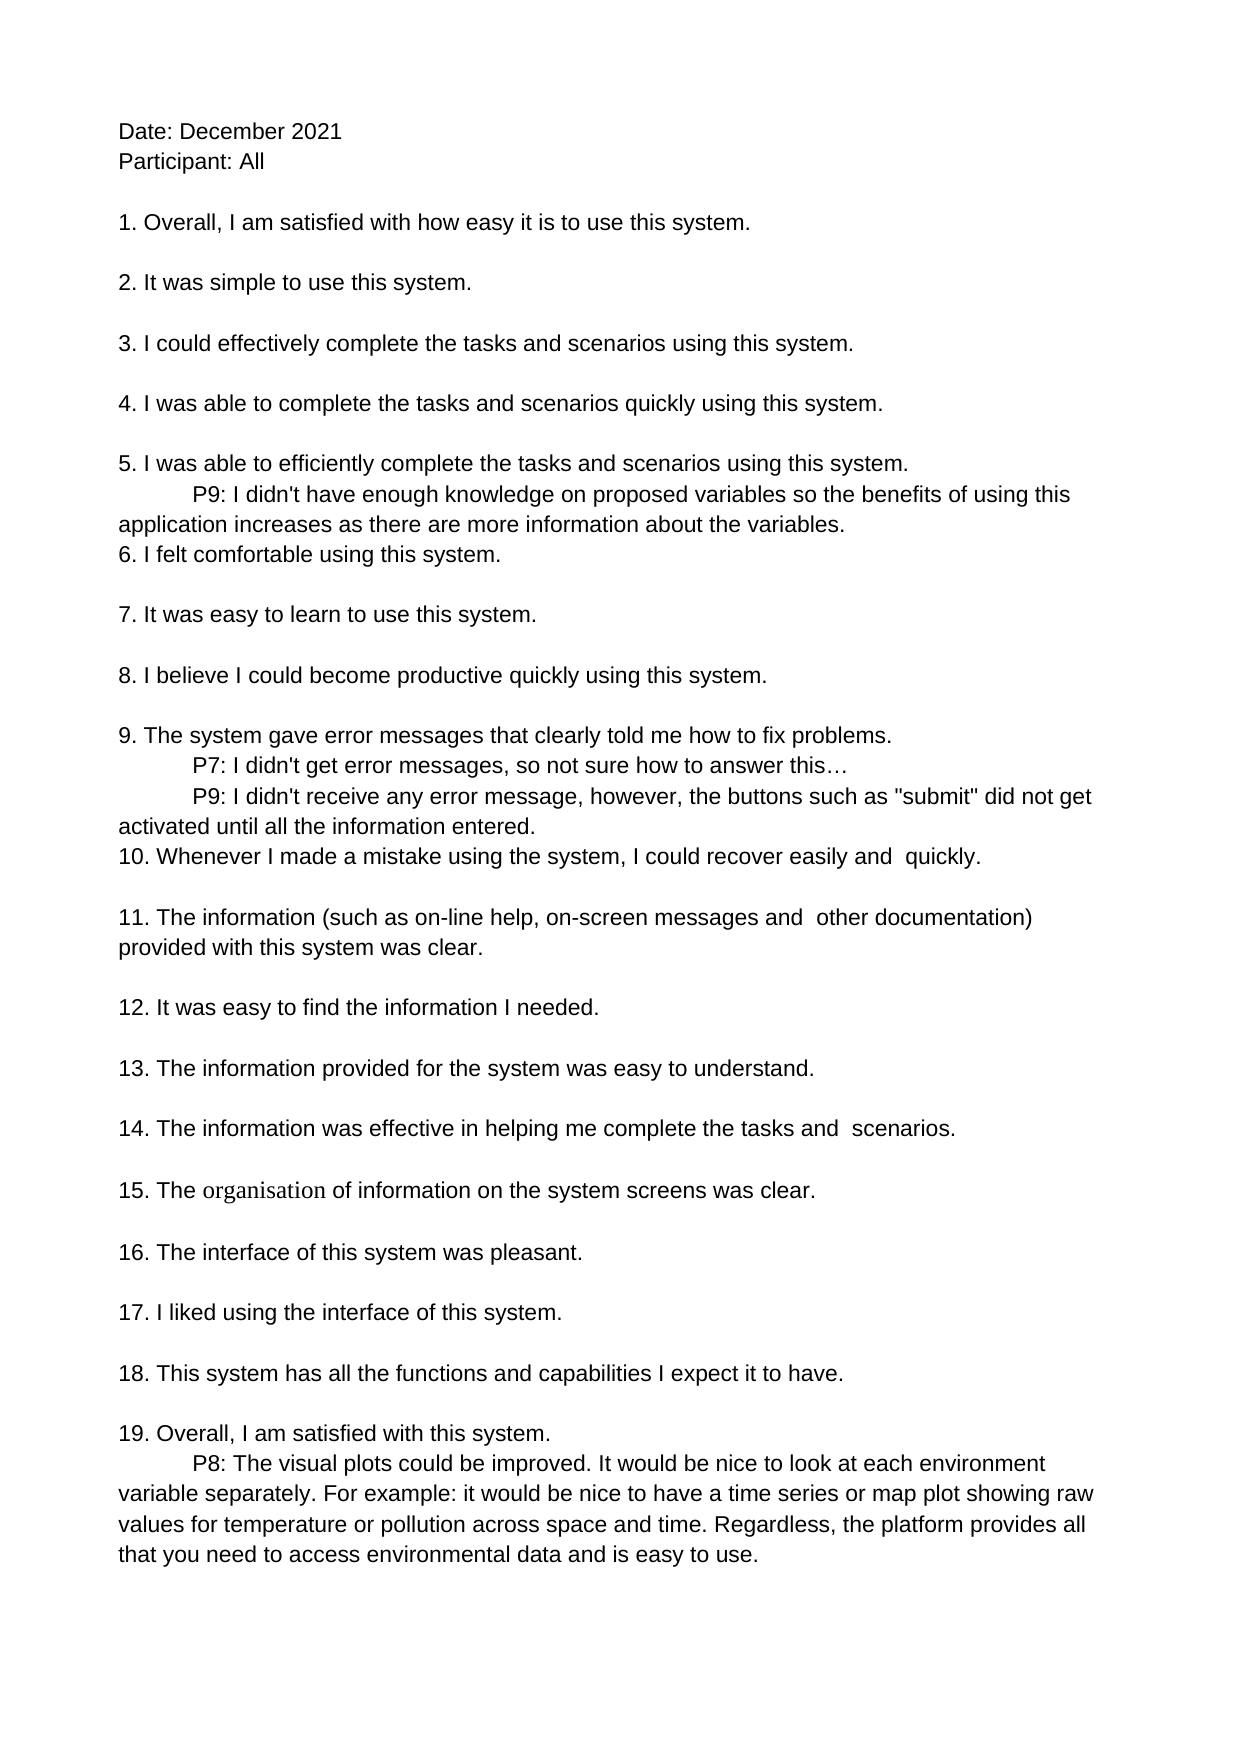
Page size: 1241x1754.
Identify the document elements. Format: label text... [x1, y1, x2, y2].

text 17. I liked using the interface of this system. [118, 1299, 1122, 1325]
text P7: I didn't get error messages, so not sure how to answer this… [118, 752, 1122, 779]
text 8. I believe I could become productive quickly using this system. [118, 662, 1122, 688]
text 4. I was able to complete the tasks and scenarios quickly using this system. [118, 390, 1122, 416]
text 16. The interface of this system was pleasant. [118, 1239, 1122, 1265]
text 2. It was simple to use this system. [118, 269, 1122, 296]
text 11. The information (such as on-line help, on-screen messages and other documentation) provided with this system was clear. [118, 903, 1122, 960]
text 18. This system has all the functions and capabilities I expect it to have. [118, 1359, 1122, 1386]
text Date: December 2021 [118, 118, 1122, 144]
text P9: I didn't have enough knowledge on proposed variables so the benefits of using this application increases as there are more information about the variables. [118, 481, 1122, 537]
text 9. The system gave error messages that clearly told me how to fix problems. [118, 722, 1122, 749]
text 19. Overall, I am satisfied with this system. [118, 1420, 1122, 1446]
text 10. Whenever I made a mistake using the system, I could recover easily and quickly. [118, 843, 1122, 869]
text 3. I could effectively complete the tasks and scenarios using this system. [118, 329, 1122, 356]
text P9: I didn't receive any error message, however, the buttons such as "submit" did not get activated until all the information entered. [118, 783, 1122, 839]
text 15. The organisation of information on the system screens was clear. [118, 1175, 1122, 1204]
text 12. It was easy to find the information I needed. [118, 994, 1122, 1021]
text 13. The information provided for the system was easy to understand. [118, 1054, 1122, 1081]
text 5. I was able to efficiently complete the tasks and scenarios using this system. [118, 450, 1122, 477]
text 14. The information was effective in helping me complete the tasks and scenarios. [118, 1115, 1122, 1141]
text P8: The visual plots could be improved. It would be nice to look at each environment variable separately. For example: it would be nice to have a time series or map plot showing raw values for temperature or pollution across space and time. Regardless, the platform provides all that you need to access environmental data and is easy to use. [118, 1450, 1122, 1567]
text 1. Overall, I am satisfied with how easy it is to use this system. [118, 209, 1122, 235]
text 6. I felt comfortable using this system. [118, 541, 1122, 567]
text Participant: All [118, 148, 1122, 175]
text 7. It was easy to learn to use this system. [118, 601, 1122, 628]
